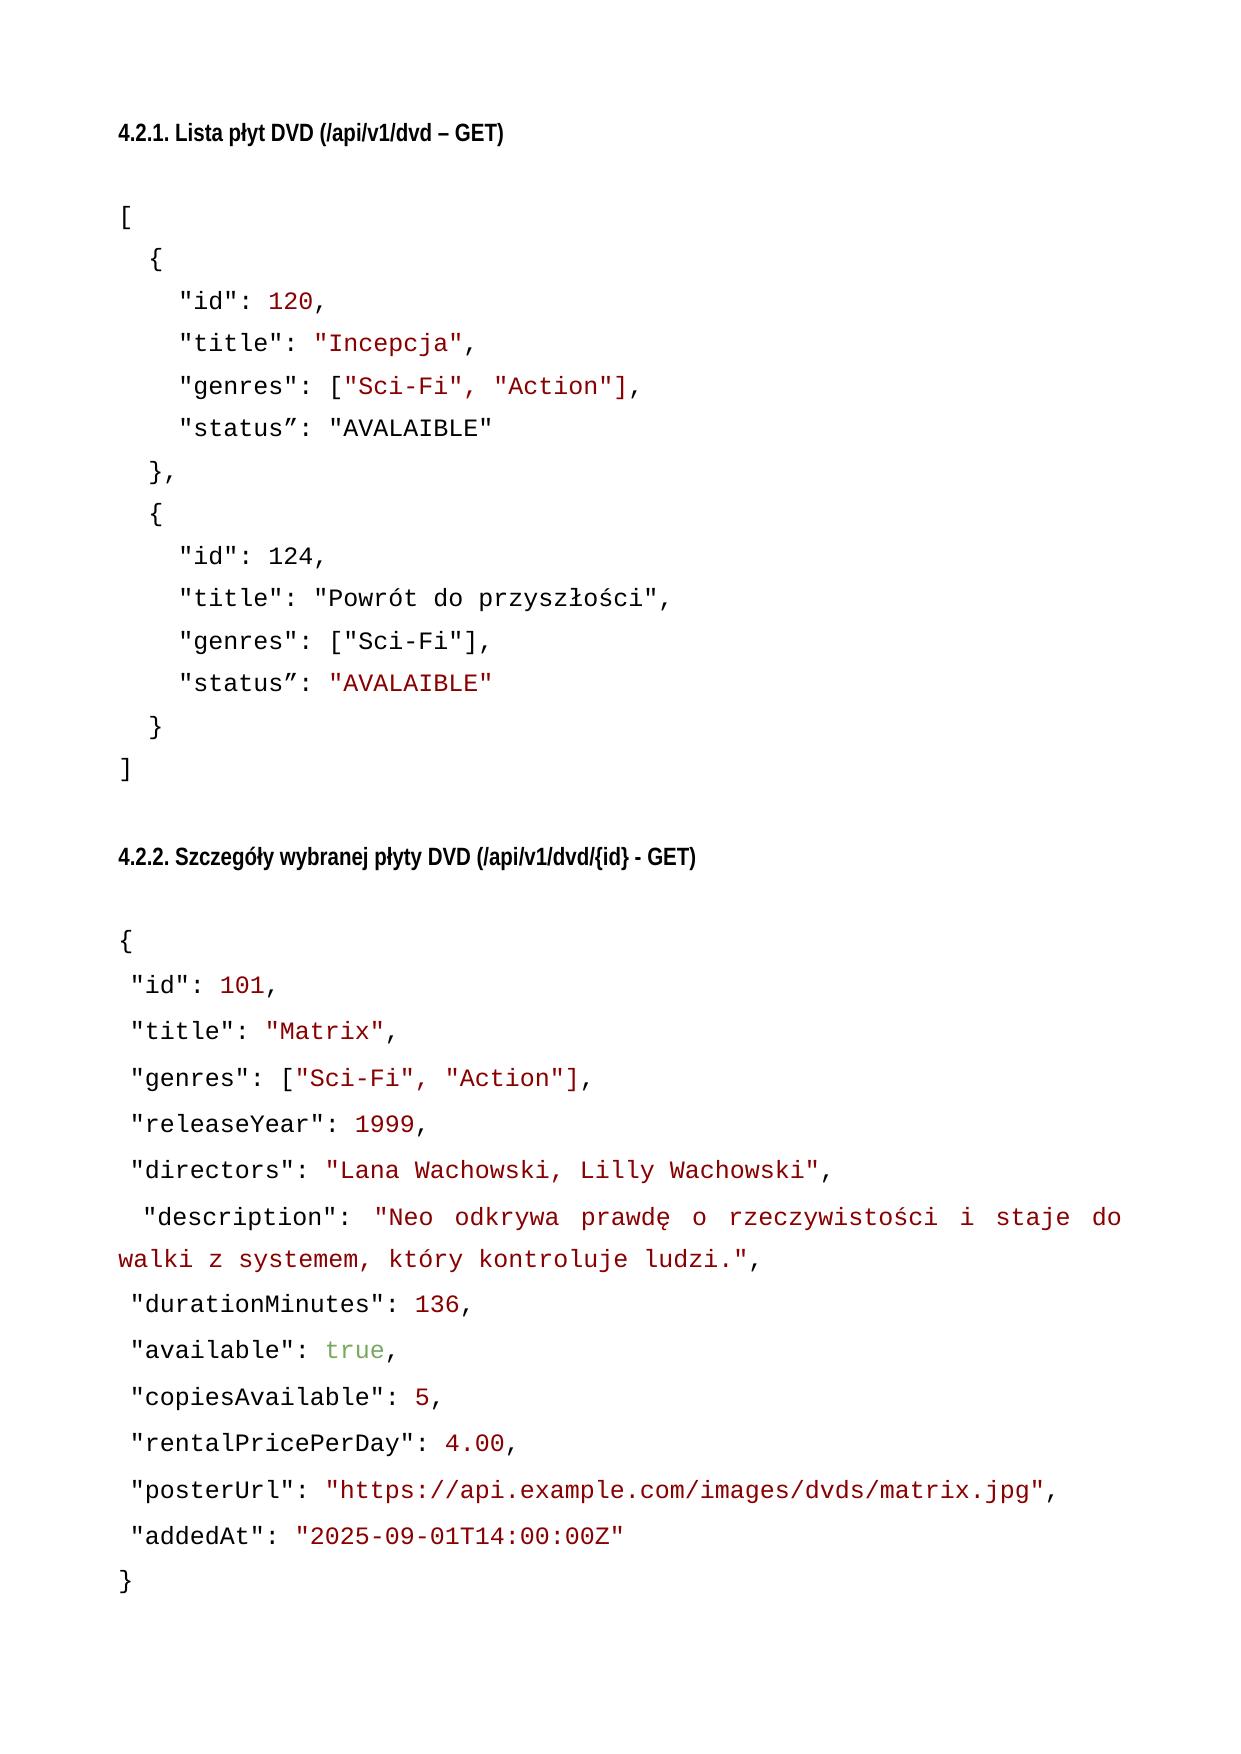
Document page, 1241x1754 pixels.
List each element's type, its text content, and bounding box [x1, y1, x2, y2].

text } [118, 713, 1122, 742]
text "releaseYear": 1999, [118, 1109, 1122, 1140]
text 4.2.2. Szczegóły wybranej płyty DVD (/api/v1/dvd/{id} - GET) [118, 841, 1122, 870]
text "title": "Powrót do przyszłości", [118, 586, 1122, 614]
text ] [118, 756, 1122, 784]
text "copiesAvailable": 5, [118, 1382, 1122, 1413]
text "status”: "AVALAIBLE" [118, 416, 1122, 444]
text "id": 101, [118, 970, 1122, 1001]
text "description": "Neo odkrywa prawdę o rzeczywistości i staje do walki z systemem, który kontroluje ludzi.", [118, 1202, 1122, 1275]
text "directors": "Lana Wachowski, Lilly Wachowski", [118, 1155, 1122, 1186]
text 4.2.1. Lista płyt DVD (/api/v1/dvd – GET) [118, 118, 1122, 147]
text "title": "Incepcja", [118, 331, 1122, 359]
text "id": 120, [118, 288, 1122, 317]
text "genres": ["Sci-Fi", "Action"], [118, 373, 1122, 402]
text { [118, 501, 1122, 529]
text "available": true, [118, 1336, 1122, 1366]
text "status”: "AVALAIBLE" [118, 671, 1122, 699]
text }, [118, 458, 1122, 487]
text "id": 124, [118, 543, 1122, 572]
text "durationMinutes": 136, [118, 1289, 1122, 1320]
text [ [118, 203, 1122, 232]
text "addedAt": "2025-09-01T14:00:00Z" [118, 1521, 1122, 1552]
text { [118, 246, 1122, 274]
text "rentalPricePerDay": 4.00, [118, 1428, 1122, 1459]
text { [118, 927, 1122, 956]
text "genres": ["Sci-Fi", "Action"], [118, 1062, 1122, 1093]
text "posterUrl": "https://api.example.com/images/dvds/matrix.jpg", [118, 1474, 1122, 1506]
text "genres": ["Sci-Fi"], [118, 628, 1122, 657]
text "title": "Matrix", [118, 1016, 1122, 1047]
text } [118, 1567, 1122, 1596]
